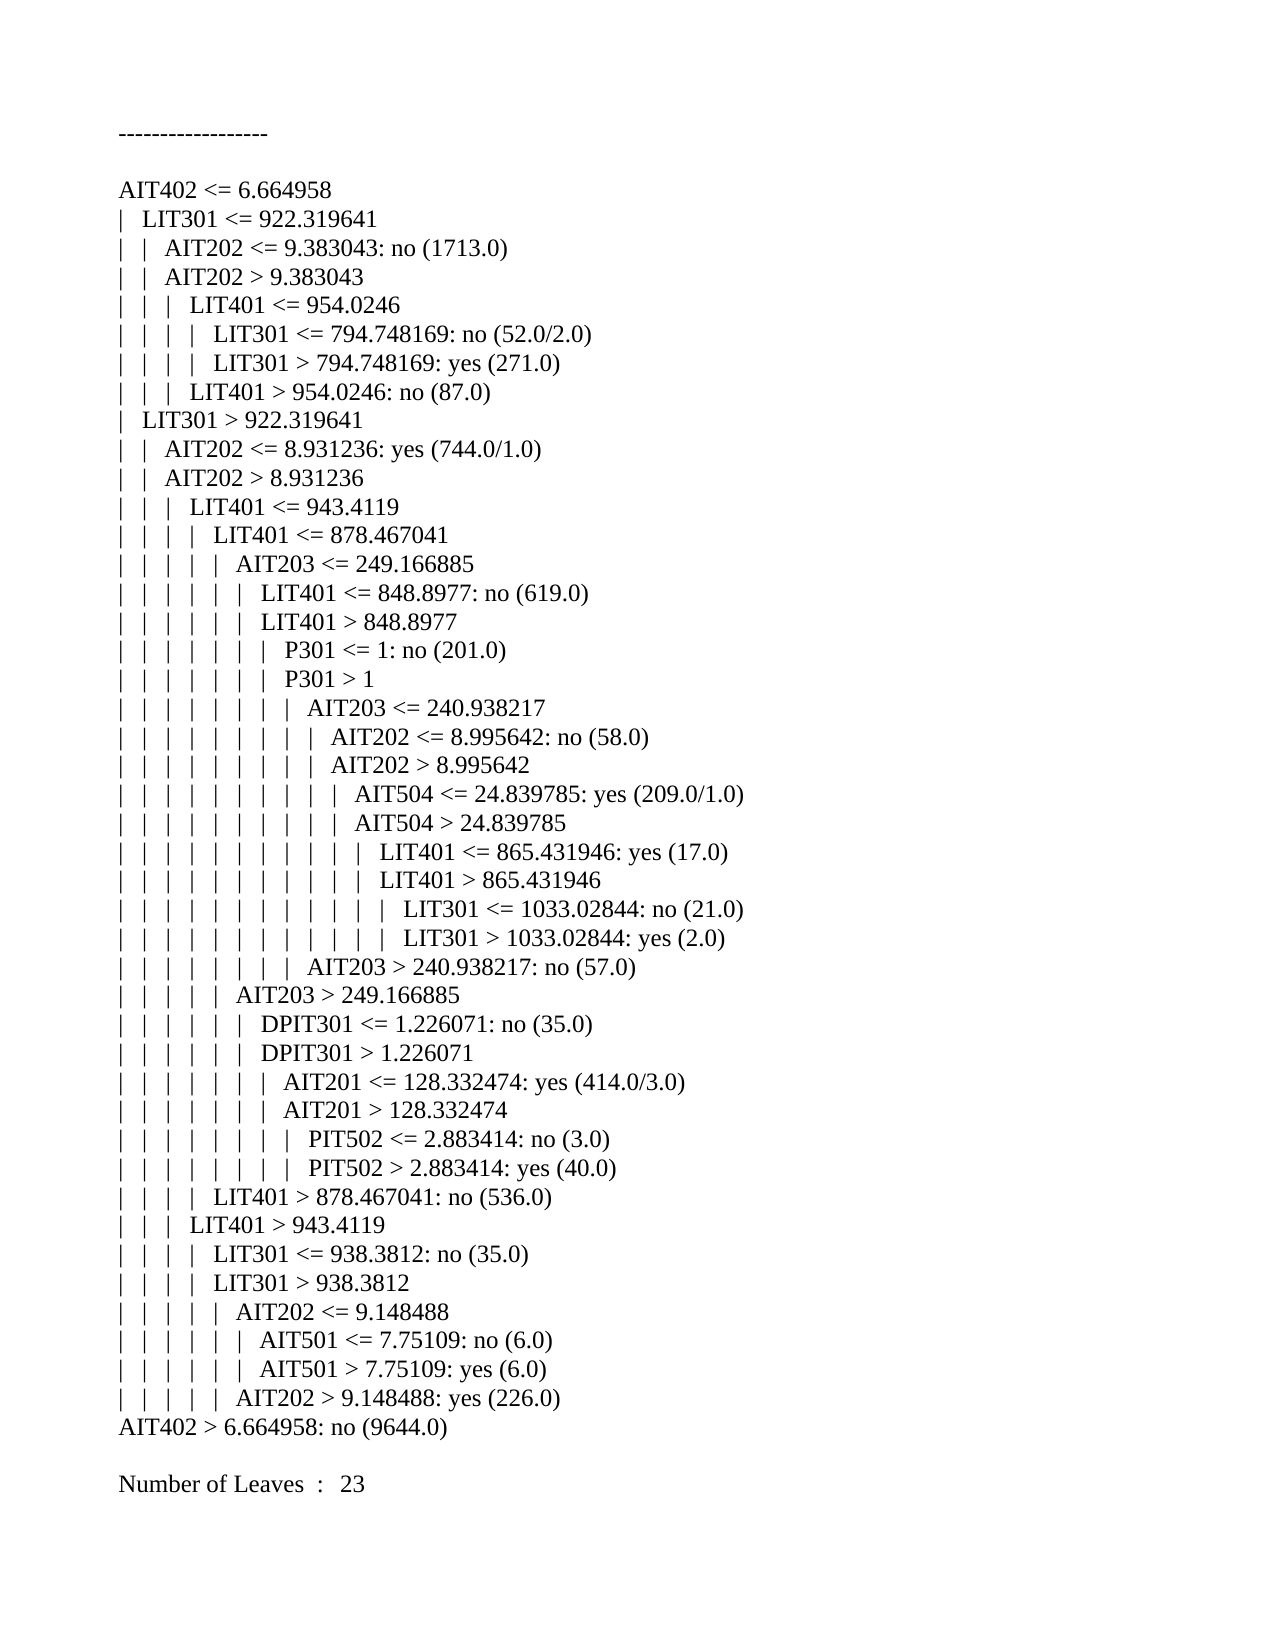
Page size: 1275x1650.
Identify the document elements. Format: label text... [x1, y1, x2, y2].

text | | | | | | AIT501 > 7.75109: yes (6.0) [118, 1354, 1157, 1383]
text | | | | | AIT202 > 9.148488: yes (226.0) [118, 1383, 1157, 1412]
text | | | | | | LIT401 > 848.8977 [118, 607, 1157, 636]
text ------------------ [118, 118, 1157, 147]
text | | | LIT401 > 943.4119 [118, 1211, 1157, 1239]
text | | | | LIT401 <= 878.467041 [118, 521, 1157, 549]
text Number of Leaves : 23 [118, 1469, 1157, 1498]
text | | | | | AIT202 <= 9.148488 [118, 1297, 1157, 1326]
text | | AIT202 <= 8.931236: yes (744.0/1.0) [118, 434, 1157, 463]
text | | | | LIT301 > 794.748169: yes (271.0) [118, 348, 1157, 377]
text | | | | | | LIT401 <= 848.8977: no (619.0) [118, 578, 1157, 607]
text | | | | LIT301 > 938.3812 [118, 1268, 1157, 1297]
text | | | | | | | | | | | LIT401 <= 865.431946: yes (17.0) [118, 837, 1157, 866]
text | LIT301 > 922.319641 [118, 406, 1157, 434]
text | | AIT202 <= 9.383043: no (1713.0) [118, 233, 1157, 262]
text | | | | | AIT203 <= 249.166885 [118, 549, 1157, 578]
text | | | | | | | | AIT203 <= 240.938217 [118, 693, 1157, 722]
text | | | | | | DPIT301 <= 1.226071: no (35.0) [118, 1009, 1157, 1038]
text | | | | | | DPIT301 > 1.226071 [118, 1038, 1157, 1067]
text | | | | | | | AIT201 <= 128.332474: yes (414.0/3.0) [118, 1067, 1157, 1096]
text AIT402 > 6.664958: no (9644.0) [118, 1412, 1157, 1441]
text | | | | | | | P301 > 1 [118, 664, 1157, 693]
text | | | | | | | | | | | | LIT301 > 1033.02844: yes (2.0) [118, 923, 1157, 952]
text | | | | | | | | PIT502 <= 2.883414: no (3.0) [118, 1124, 1157, 1153]
text | | | | | | | | | AIT202 <= 8.995642: no (58.0) [118, 722, 1157, 751]
text | | | LIT401 <= 954.0246 [118, 291, 1157, 319]
text | | | | | | | | PIT502 > 2.883414: yes (40.0) [118, 1153, 1157, 1182]
text | | AIT202 > 9.383043 [118, 262, 1157, 291]
text | | | | LIT301 <= 794.748169: no (52.0/2.0) [118, 319, 1157, 348]
text | | | | | | | | | | AIT504 <= 24.839785: yes (209.0/1.0) [118, 779, 1157, 808]
text | | | | | | | | | | AIT504 > 24.839785 [118, 808, 1157, 837]
text | | | | | | | | | AIT202 > 8.995642 [118, 751, 1157, 779]
text | | | LIT401 <= 943.4119 [118, 492, 1157, 521]
text | | AIT202 > 8.931236 [118, 463, 1157, 492]
text | | | | | | | AIT201 > 128.332474 [118, 1096, 1157, 1124]
text | LIT301 <= 922.319641 [118, 204, 1157, 233]
text | | | | LIT401 > 878.467041: no (536.0) [118, 1182, 1157, 1211]
text AIT402 <= 6.664958 [118, 176, 1157, 204]
text | | | LIT401 > 954.0246: no (87.0) [118, 377, 1157, 406]
text | | | | | AIT203 > 249.166885 [118, 981, 1157, 1009]
text | | | | | | | | AIT203 > 240.938217: no (57.0) [118, 952, 1157, 981]
text | | | | | | AIT501 <= 7.75109: no (6.0) [118, 1326, 1157, 1354]
text | | | | | | | P301 <= 1: no (201.0) [118, 636, 1157, 664]
text | | | | | | | | | | | | LIT301 <= 1033.02844: no (21.0) [118, 894, 1157, 923]
text | | | | | | | | | | | LIT401 > 865.431946 [118, 866, 1157, 894]
text | | | | LIT301 <= 938.3812: no (35.0) [118, 1239, 1157, 1268]
